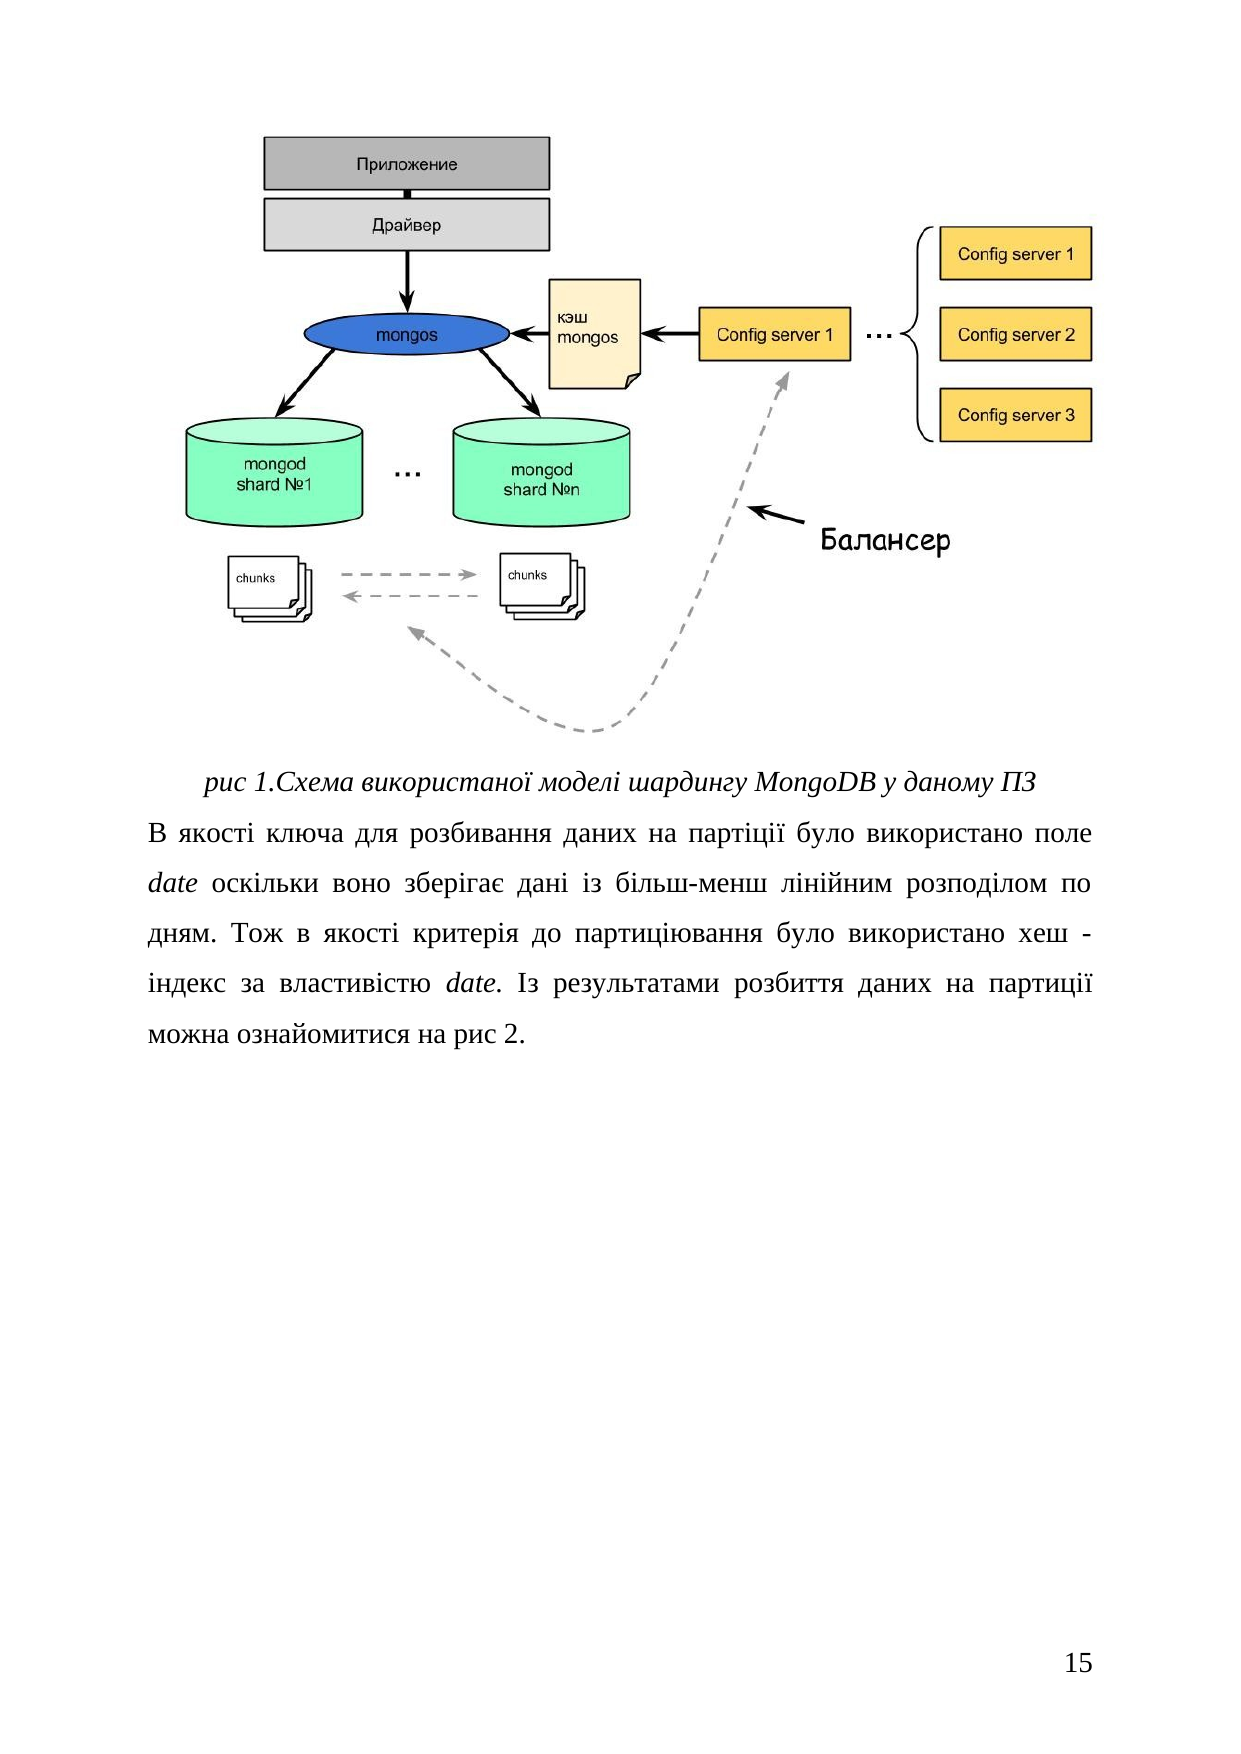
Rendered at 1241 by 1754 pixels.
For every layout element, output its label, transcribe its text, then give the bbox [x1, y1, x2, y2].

picture [169, 125, 1115, 748]
text В якості ключа для розбивання даних на партіції було використано поле date оскільки воно зберігає дані із більш-менш лінійним розподілом по дням. Тож в якості критерія до партиціювання було використано хеш - індекс за властивістю date. Із результатами розбиття даних на партиції можна ознайомитися на рис 2. [148, 815, 1093, 1049]
text рис 1.Схема використаної моделі шардингу MongoDB у даному ПЗ [148, 764, 1093, 798]
